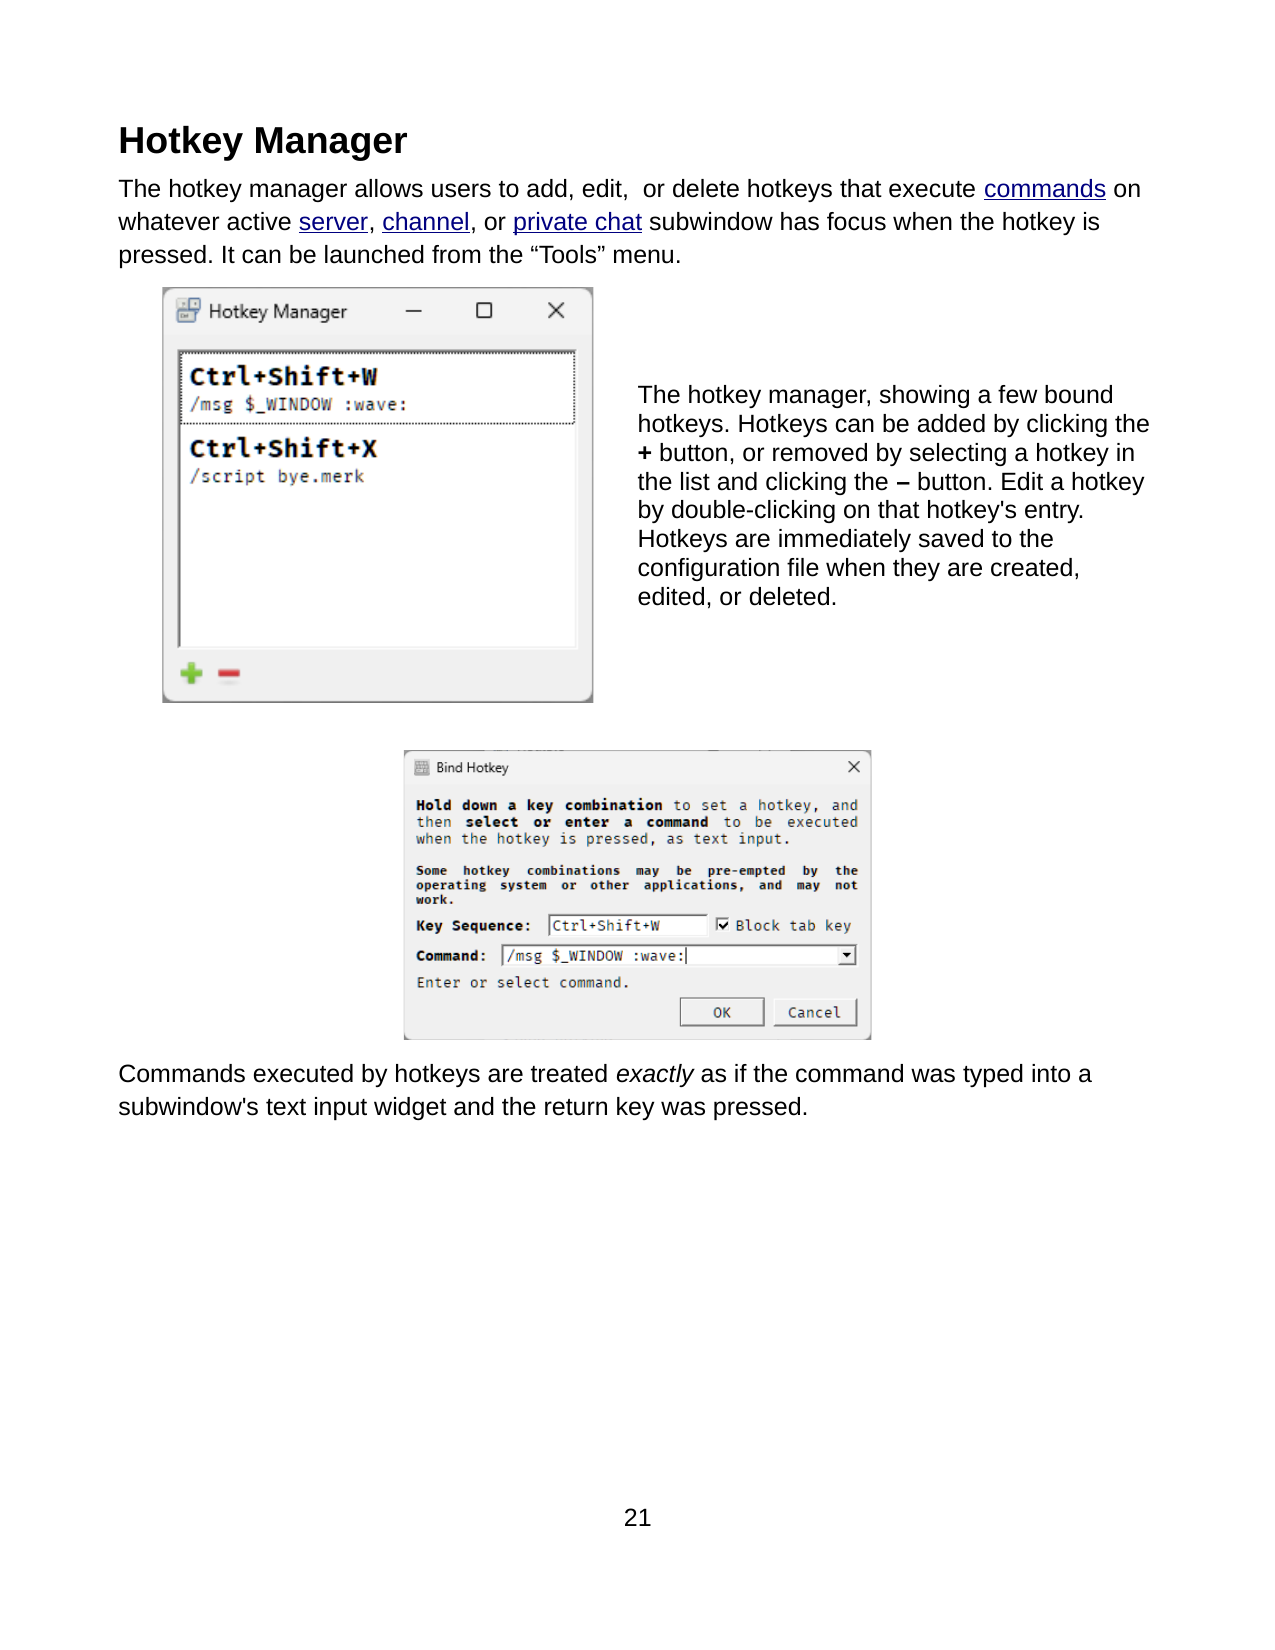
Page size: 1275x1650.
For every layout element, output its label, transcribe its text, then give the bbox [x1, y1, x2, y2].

text Commands executed by hotkeys are treated exactly as if the command was typed into a subwindow's text input widget and the return key was pressed. [118, 1059, 1157, 1121]
picture [403, 750, 872, 1040]
table_header [118, 288, 162, 703]
subtitle Hotkey Manager [118, 118, 1157, 161]
picture [162, 287, 594, 703]
table_header [594, 288, 637, 703]
text The hotkey manager allows users to add, edit, or delete hotkeys that execute commands on whatever active server, channel, or private chat subwindow has focus when the hotkey is pressed. It can be launched from the “Tools” menu. [118, 174, 1157, 268]
table_header The hotkey manager, showing a few bound hotkeys. Hotkeys can be added by clicking the + button, or removed by selecting a hotkey in the list and clicking the – button. Edit a hotkey by double-clicking on that hotkey's entry. Hotkeys are immediately saved to the configuration file when they are created, edited, or deleted. [638, 288, 1157, 703]
